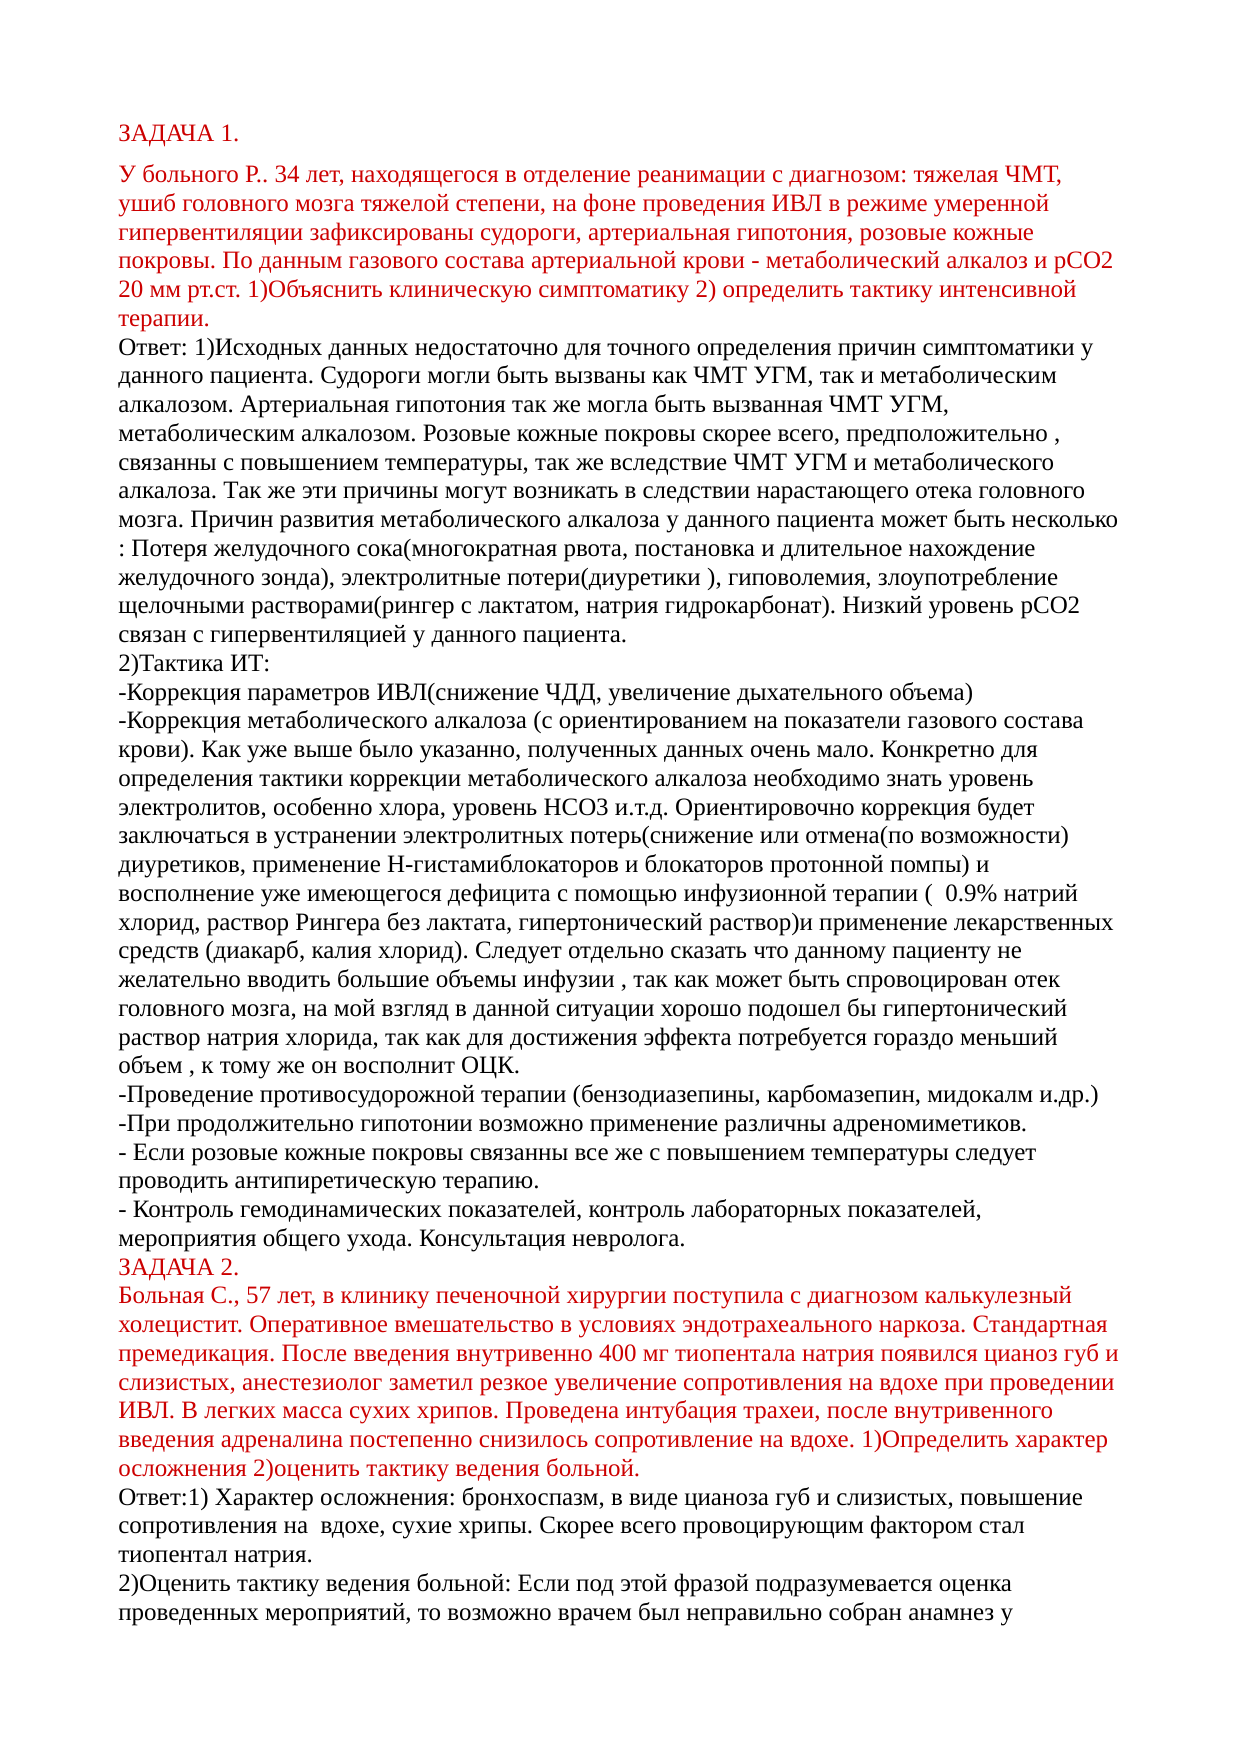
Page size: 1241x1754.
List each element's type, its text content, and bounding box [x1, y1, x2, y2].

text ЗАДАЧА 2. [118, 1252, 1122, 1281]
text 2)Оценить тактику ведения больной: Если под этой фразой подразумевается оценка проведенных мероприятий, то возможно врачем был неправильно собран анамнез у [118, 1568, 1122, 1626]
text - Контроль гемодинамических показателей, контроль лабораторных показателей, мероприятия общего ухода. Консультация невролога. [118, 1194, 1122, 1252]
text -Проведение противосудорожной терапии (бензодиазепины, карбомазепин, мидокалм и.др.) [118, 1079, 1122, 1108]
text Ответ:1) Характер осложнения: бронхоспазм, в виде цианоза губ и слизистых, повышение сопротивления на вдохе, сухие хрипы. Скорее всего провоцирующим фактором стал тиопентал натрия. [118, 1482, 1122, 1568]
text 2)Тактика ИТ: [118, 648, 1122, 677]
text Ответ: 1)Исходных данных недостаточно для точного определения причин симптоматики у данного пациента. Судороги могли быть вызваны как ЧМТ УГМ, так и метаболическим алкалозом. Артериальная гипотония так же могла быть вызванная ЧМТ УГМ, метаболическим алкалозом. Розовые кожные покровы скорее всего, предположительно , связанны с повышением температуры, так же вследствие ЧМТ УГМ и метаболического алкалоза. Так же эти причины могут возникать в следствии нарастающего отека головного мозга. Причин развития метаболического алкалоза у данного пациента может быть несколько : Потеря желудочного сока(многократная рвота, постановка и длительное нахождение желудочного зонда), электролитные потери(диуретики ), гиповолемия, злоупотребление щелочными растворами(рингер с лактатом, натрия гидрокарбонат). Низкий уровень pCO2 связан с гипервентиляцией у данного пациента. [118, 332, 1122, 648]
text -Коррекция метаболического алкалоза (с ориентированием на показатели газового состава крови). Как уже выше было указанно, полученных данных очень мало. Конкретно для определения тактики коррекции метаболического алкалоза необходимо знать уровень электролитов, особенно хлора, уровень НСО3 и.т.д. Ориентировочно коррекция будет заключаться в устранении электролитных потерь(снижение или отмена(по возможности) диуретиков, применение Н-гистамиблокаторов и блокаторов протонной помпы) и восполнение уже имеющегося дефицита с помощью инфузионной терапии ( 0.9% натрий хлорид, раствор Рингера без лактата, гипертонический раствор)и применение лекарственных средств (диакарб, калия хлорид). Следует отдельно сказать что данному пациенту не желательно вводить большие объемы инфузии , так как может быть спровоцирован отек головного мозга, на мой взгляд в данной ситуации хорошо подошел бы гипертонический раствор натрия хлорида, так как для достижения эффекта потребуется гораздо меньший объем , к тому же он восполнит ОЦК. [118, 706, 1122, 1079]
text -При продолжительно гипотонии возможно применение различны адреномиметиков. [118, 1108, 1122, 1137]
text - Если розовые кожные покровы связанны все же с повышением температуры следует проводить антипиретическую терапию. [118, 1137, 1122, 1194]
text Больная С., 57 лет, в клинику печеночной хирургии поступила с диагнозом калькулезный холецистит. Оперативное вмешательство в условиях эндотрахеального наркоза. Стандартная премедикация. После введения внутривенно 400 мг тиопентала натрия появился цианоз губ и слизистых, анестезиолог заметил резкое увеличение сопротивления на вдохе при проведении ИВЛ. В легких масса сухих хрипов. Проведена интубация трахеи, после внутривенного введения адреналина постепенно снизилось сопротивление на вдохе. 1)Определить характер осложнения 2)оценить тактику ведения больной. [118, 1281, 1122, 1482]
text -Коррекция параметров ИВЛ(снижение ЧДД, увеличение дыхательного объема) [118, 677, 1122, 706]
text У больного Р.. 34 лет, находящегося в отделение реанимации с диагнозом: тяжелая ЧМТ, ушиб головного мозга тяжелой степени, на фоне проведения ИВЛ в режиме умеренной гипервентиляции зафиксированы судороги, артериальная гипотония, розовые кожные покровы. По данным газового состава артериальной крови - метаболический алкалоз и рСО2 20 мм рт.ст. 1)Объяснить клиническую симптоматику 2) определить тактику интенсивной терапии. [118, 159, 1122, 332]
text ЗАДАЧА 1. [118, 118, 1122, 147]
